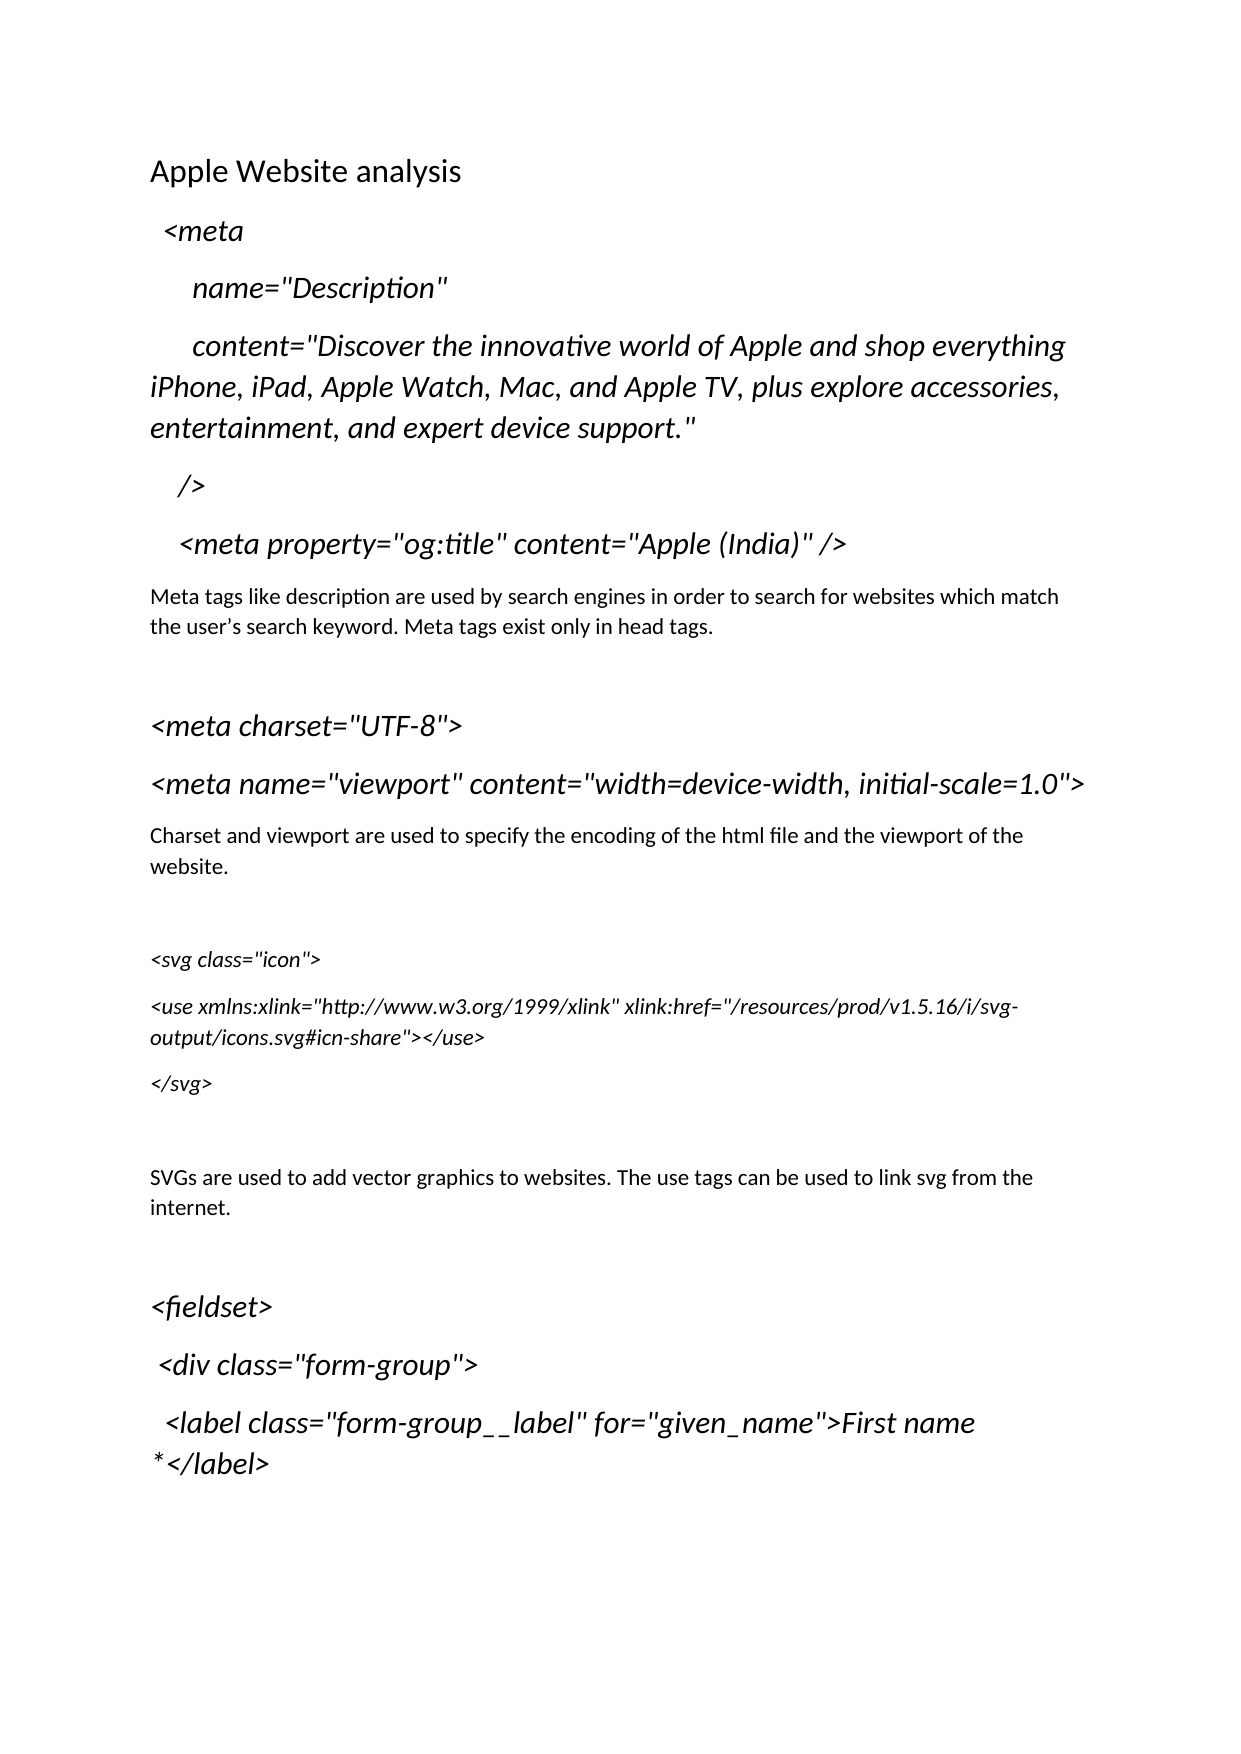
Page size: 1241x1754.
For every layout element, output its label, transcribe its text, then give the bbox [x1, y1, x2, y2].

text Apple Website analysis [150, 150, 1090, 191]
text </svg> [150, 1069, 1090, 1097]
text <fieldset> [150, 1287, 1090, 1325]
text Charset and viewport are used to specify the encoding of the html file and the viewport of the website. [150, 822, 1090, 880]
text <label class="form-group__label" for="given_name">First name *</label> [150, 1403, 1090, 1482]
text content="Discover the innovative world of Apple and shop everything iPhone, iPad, Apple Watch, Mac, and Apple TV, plus explore accessories, entertainment, and expert device support." [150, 326, 1090, 447]
text Meta tags like description are used by search engines in order to search for websites which match the user’s search keyword. Meta tags exist only in head tags. [150, 582, 1090, 640]
text name="Description" [150, 268, 1090, 307]
text <meta [150, 211, 1090, 249]
text <use xmlns:xlink="http://www.w3.org/1999/xlink" xlink:href="/resources/prod/v1.5.16/i/svg-output/icons.svg#icn-share"></use> [150, 992, 1090, 1051]
text <meta name="viewport" content="width=device-width, initial-scale=1.0"> [150, 764, 1090, 802]
text SVGs are used to add vector graphics to websites. The use tags can be used to link svg from the internet. [150, 1163, 1090, 1221]
text /> [150, 466, 1090, 504]
text <meta property="og:title" content="Apple (India)" /> [150, 524, 1090, 562]
text <meta charset="UTF-8"> [150, 706, 1090, 744]
text <div class="form-group"> [150, 1345, 1090, 1383]
text <svg class="icon"> [150, 946, 1090, 973]
